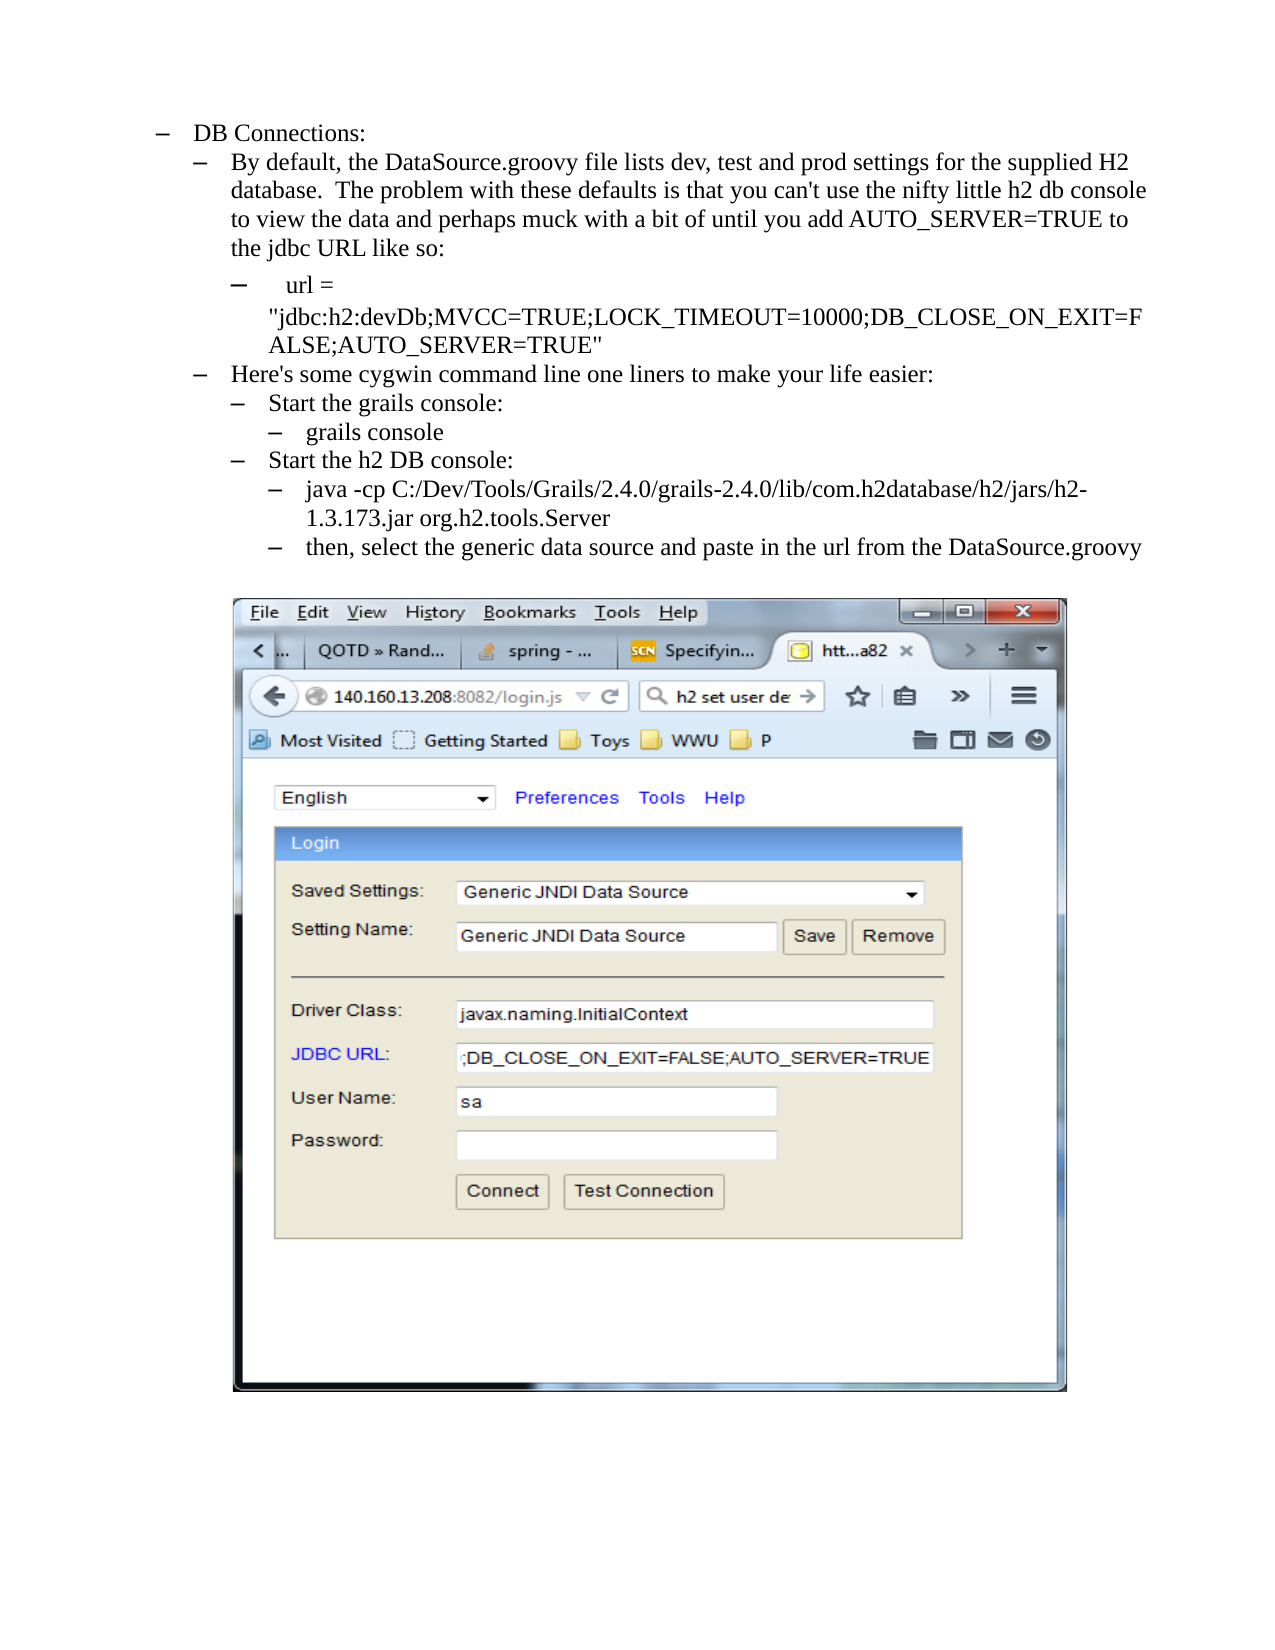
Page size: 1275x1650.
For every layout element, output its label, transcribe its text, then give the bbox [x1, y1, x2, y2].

list then, select the generic data source and paste in the url from the DataSource.groovy [268, 532, 1157, 560]
list Here's some cygwin command line one liners to make your life easier: [193, 359, 1157, 388]
list grails console [268, 417, 1157, 445]
picture [232, 598, 1068, 1392]
list Start the grails console: [231, 388, 1157, 417]
list By default, the DataSource.groovy file lists dev, test and prod settings for the supplied H2 database. The problem with these defaults is that you can't use the nifty little h2 db console to view the data and perhaps muck with a bit of until you add AUTO_SERVER=TRUE to the jdbc URL like so: [193, 147, 1157, 262]
list Start the h2 DB console: [231, 445, 1157, 474]
list url = "jdbc:h2:devDb;MVCC=TRUE;LOCK_TIMEOUT=10000;DB_CLOSE_ON_EXIT=FALSE;AUTO_SERVER=TRUE" [231, 262, 1157, 359]
list DB Connections: [156, 118, 1157, 147]
list java -cp C:/Dev/Tools/Grails/2.4.0/grails-2.4.0/lib/com.h2database/h2/jars/h2-1.3.173.jar org.h2.tools.Server [268, 474, 1157, 532]
